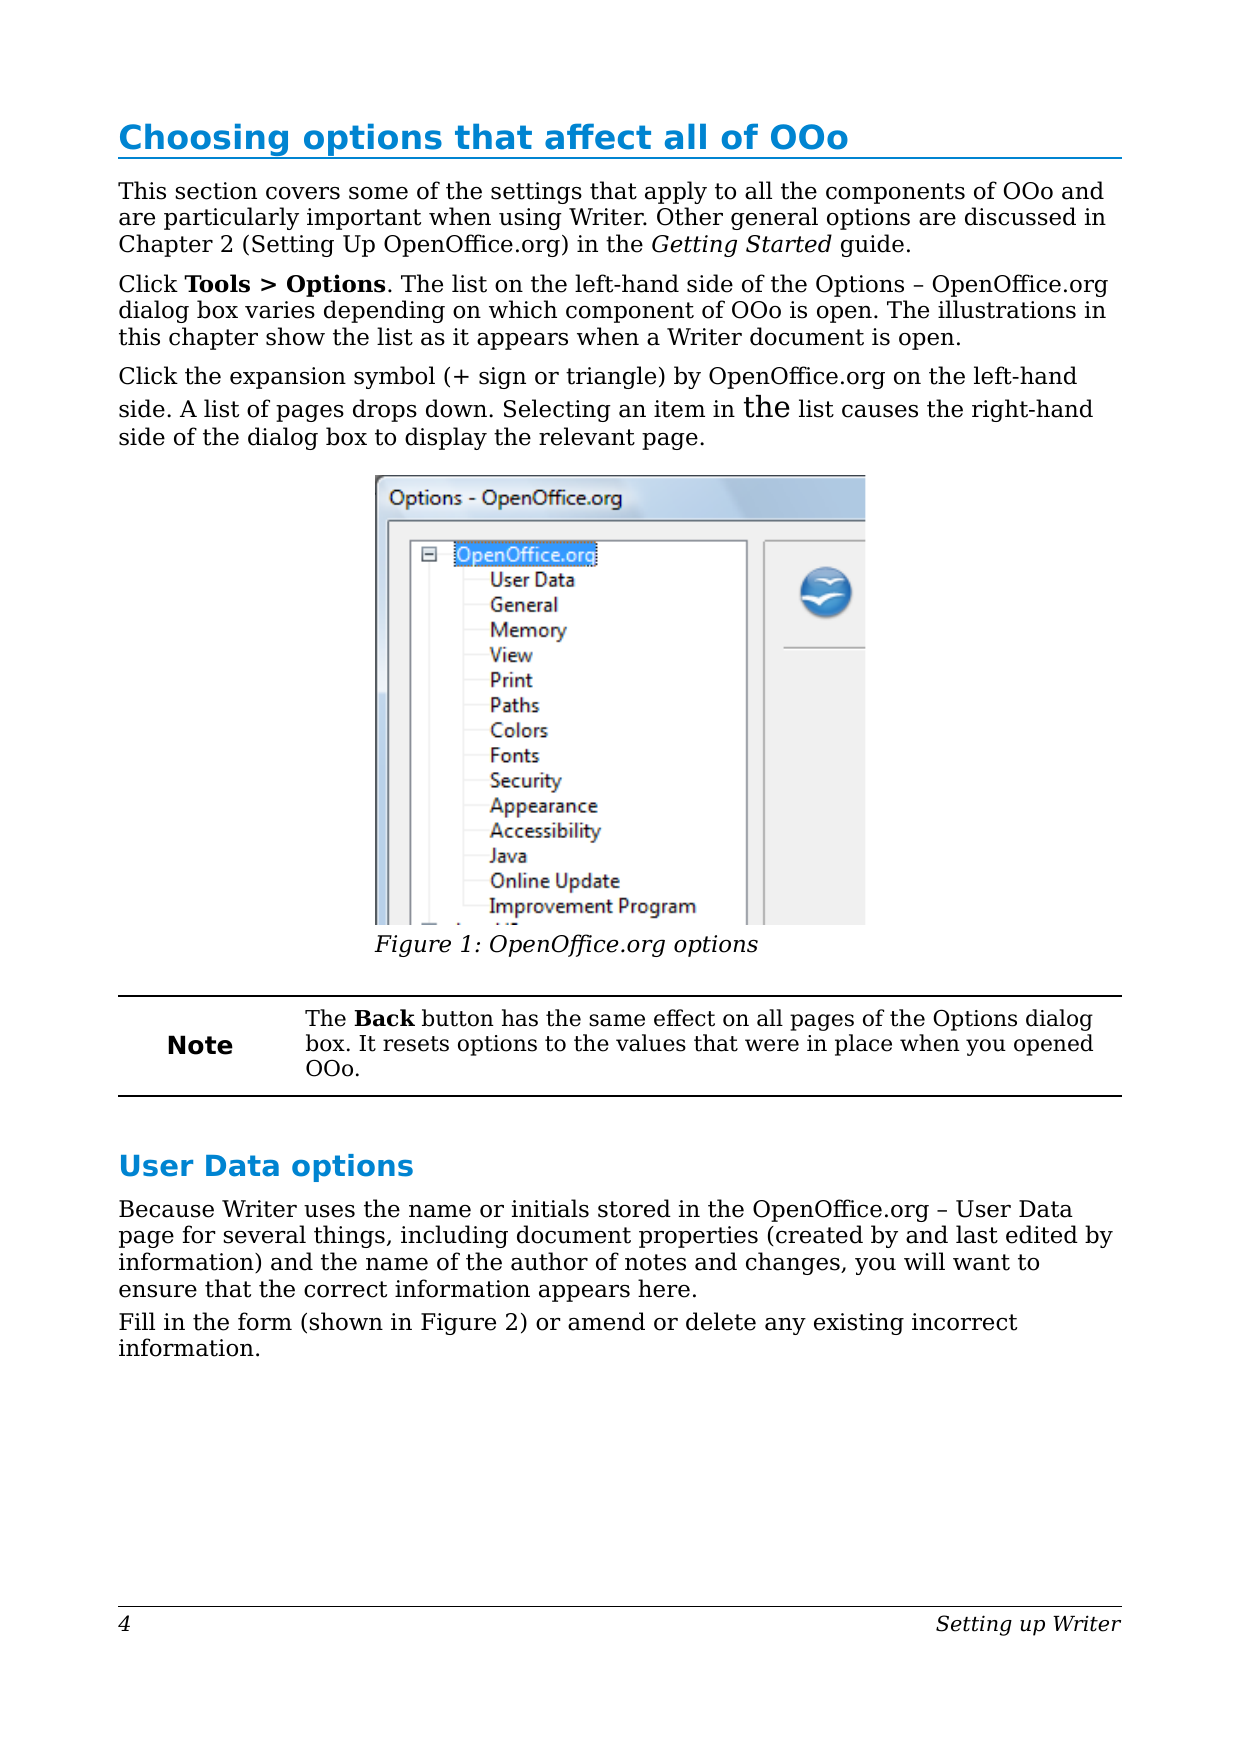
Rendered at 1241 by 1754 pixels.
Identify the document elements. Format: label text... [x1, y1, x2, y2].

text Figure 1: OpenOffice.org options [375, 931, 865, 957]
text Click the expansion symbol (+ sign or triangle) by OpenOffice.org on the left-hand side. A list of pages drops down. Selecting an item in the list causes the right-hand side of the dialog box to display the relevant page. [118, 363, 1122, 451]
text This section covers some of the settings that apply to all the components of OOo and are particularly important when using Writer. Other general options are discussed in Chapter 2 (Setting Up OpenOffice.org) in the Getting Started guide. [118, 178, 1122, 258]
text Click Tools > Options. The list on the left-hand side of the Options – OpenOffice.org dialog box varies depending on which component of OOo is open. The illustrations in this chapter show the list as it appears when a Writer document is open. [118, 270, 1122, 351]
subtitle User Data options [118, 1149, 1122, 1183]
text Fill in the form (shown in Figure 2) or amend or delete any existing incorrect information. [118, 1309, 1122, 1362]
subtitle Choosing options that affect all of OOo [118, 118, 1122, 157]
list Because Writer uses the name or initials stored in the OpenOffice.org – User Data page for several things, including document properties (created by and last edited by information) and the name of the author of notes and changes, you will want to ensure that the correct information appears here. [118, 1196, 1122, 1302]
picture [375, 475, 866, 925]
table_header The Back button has the same effect on all pages of the Options dialog box. It resets options to the values that were in place when you opened OOo. [281, 997, 1122, 1095]
table_header Note [118, 997, 281, 1095]
